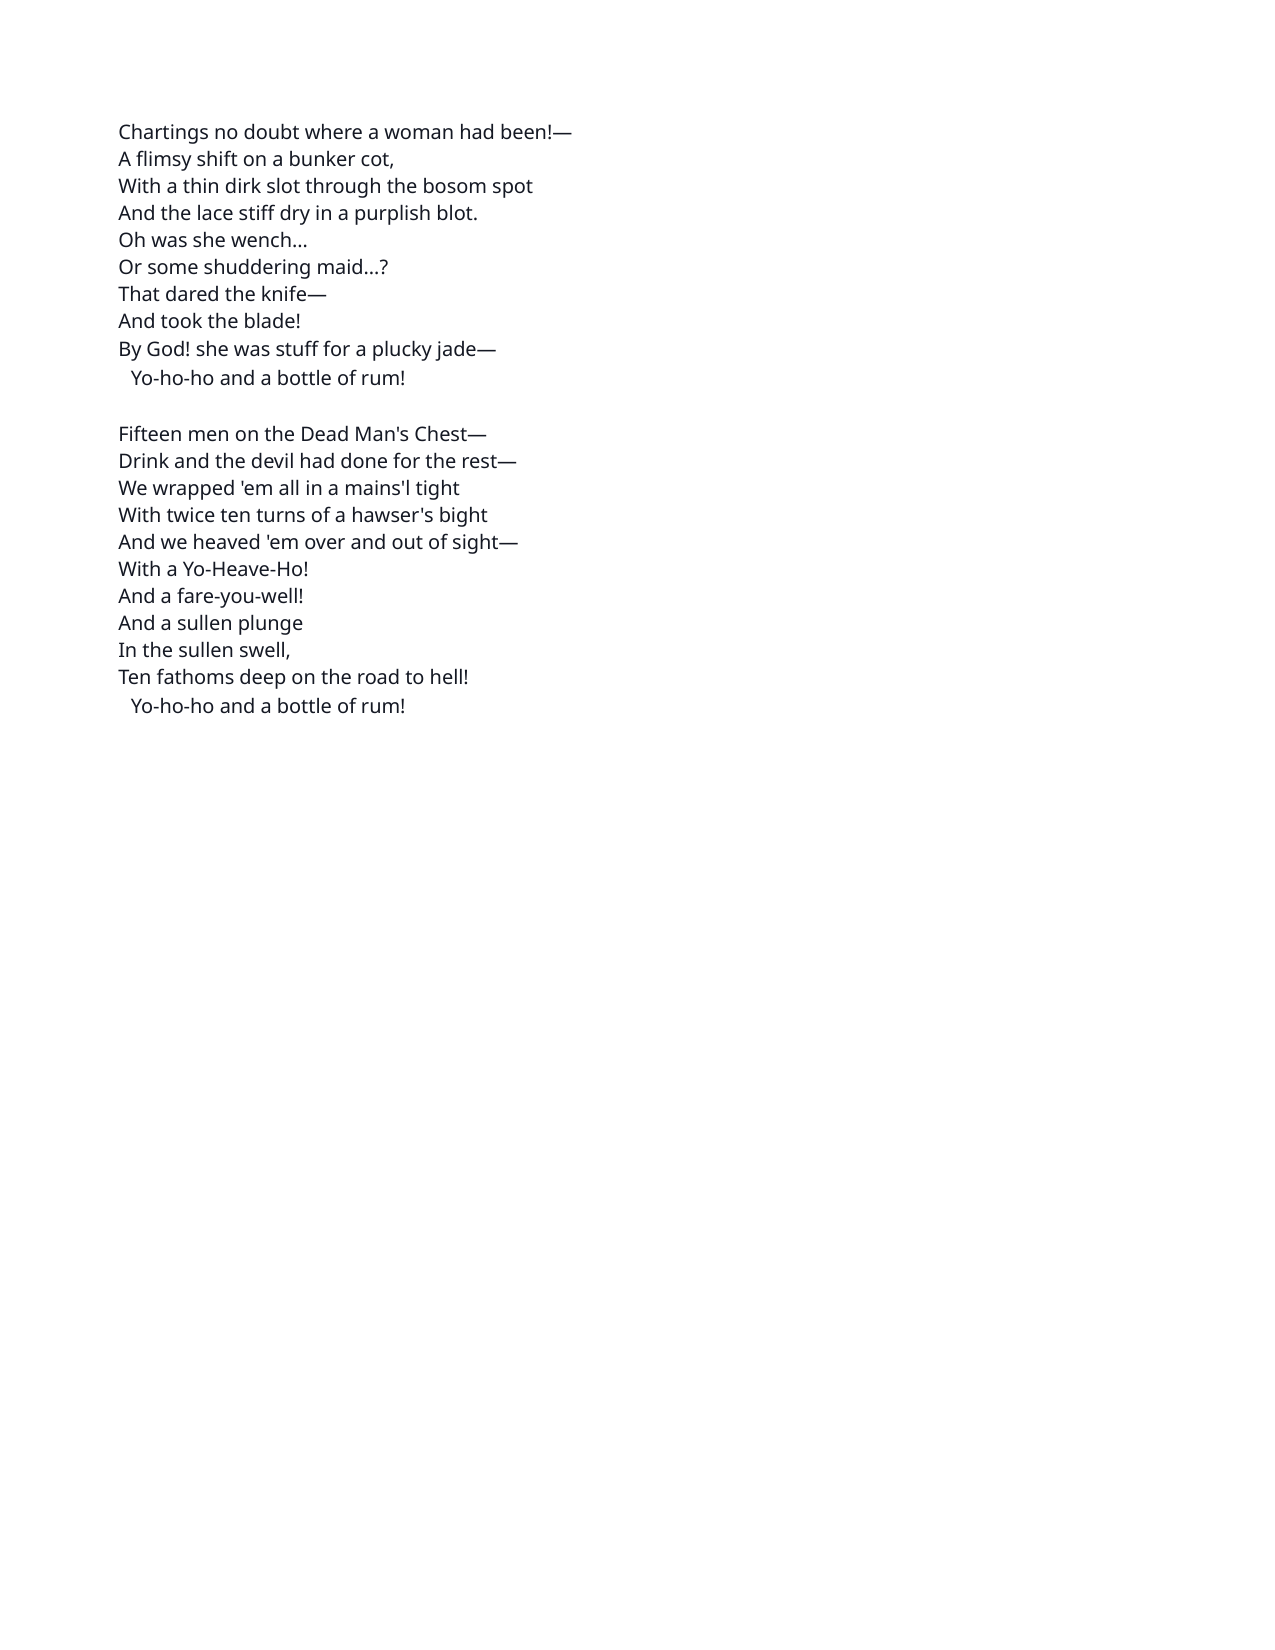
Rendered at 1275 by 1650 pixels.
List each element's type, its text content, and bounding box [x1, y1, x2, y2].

text Chartings no doubt where a woman had been!— A flimsy shift on a bunker cot, With a thin dirk slot through the bosom spot And the lace stiff dry in a purplish blot. Oh was she wench… Or some shuddering maid…? That dared the knife— And took the blade! By God! she was stuff for a plucky jade— Yo-ho-ho and a bottle of rum! Fifteen men on the Dead Man's Chest— Drink and the devil had done for the rest— We wrapped 'em all in a mains'l tight With twice ten turns of a hawser's bight And we heaved 'em over and out of sight— With a Yo-Heave-Ho! And a fare-you-well! And a sullen plunge In the sullen swell, Ten fathoms deep on the road to hell! Yo-ho-ho and a bottle of rum! [118, 118, 1157, 720]
